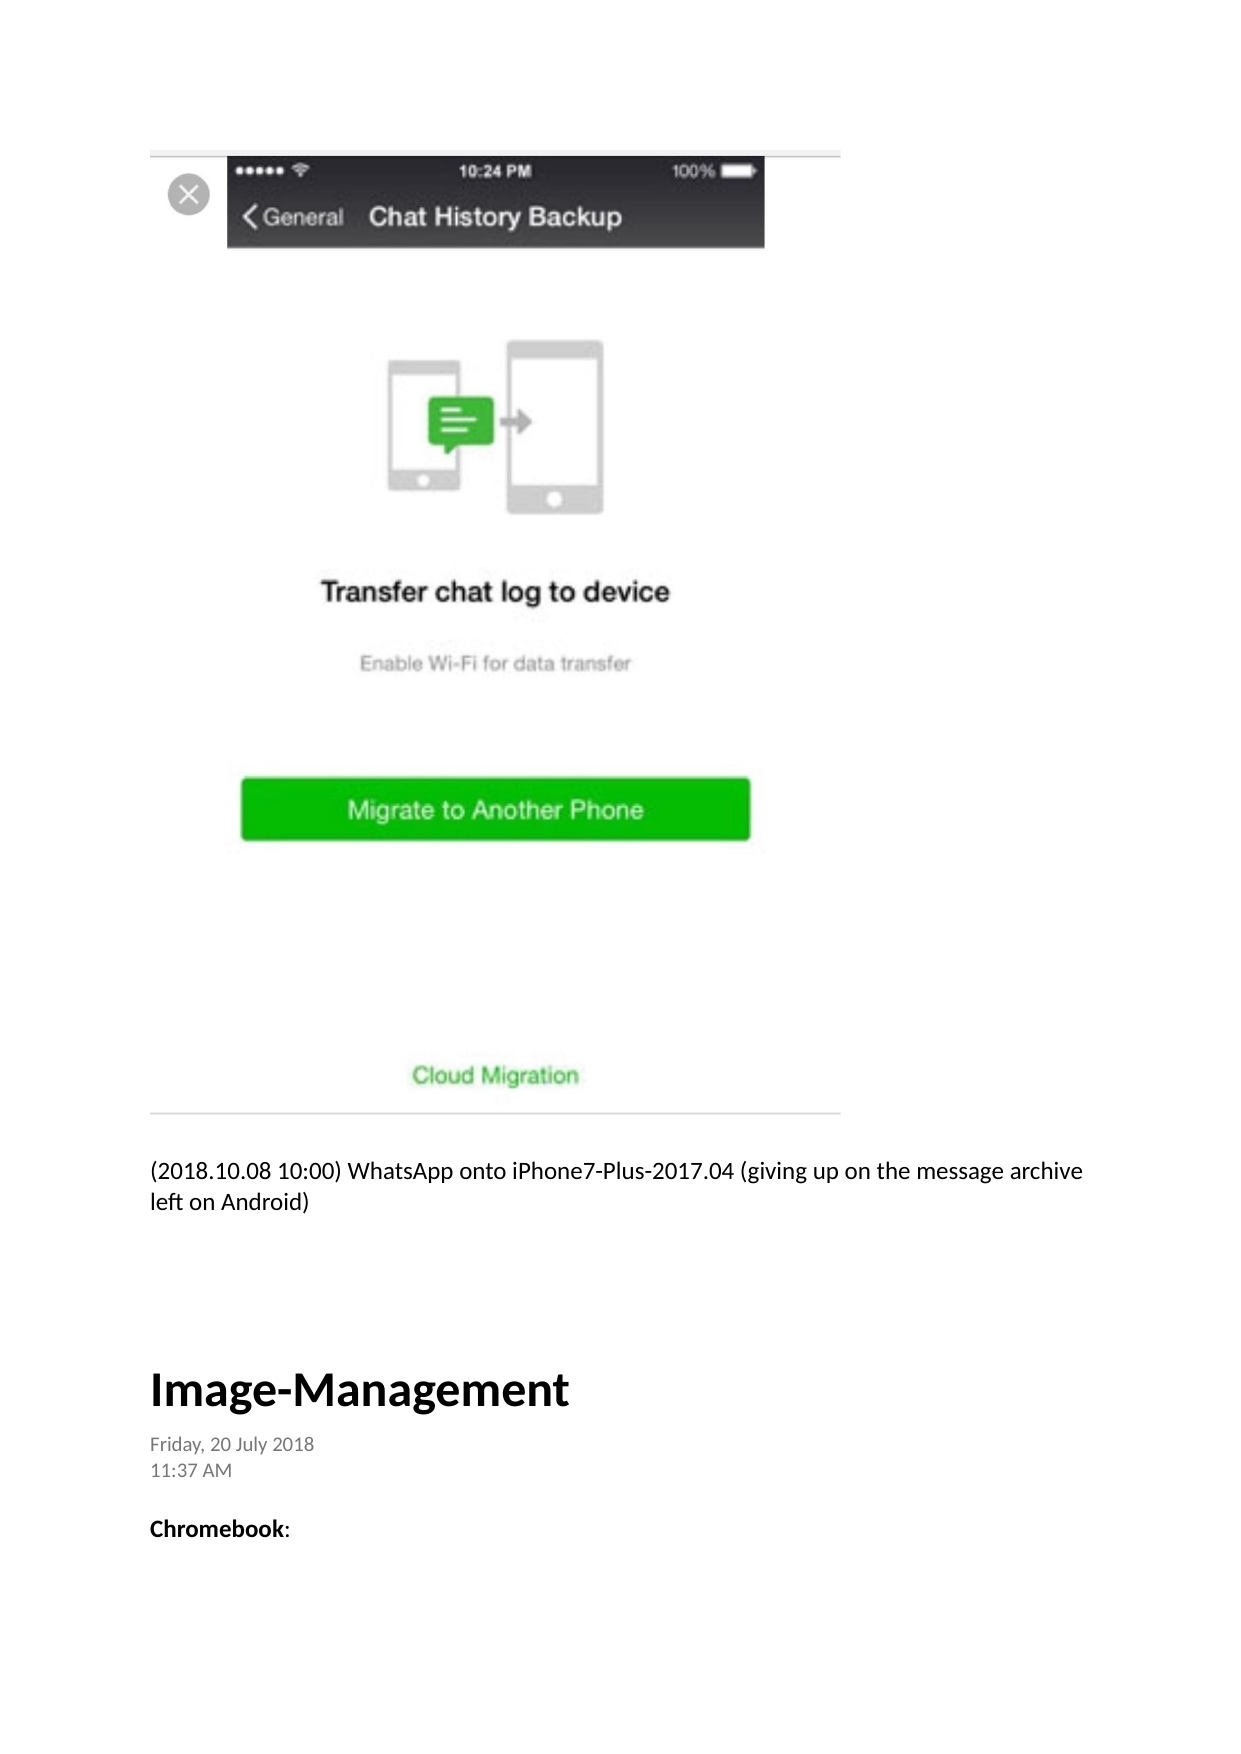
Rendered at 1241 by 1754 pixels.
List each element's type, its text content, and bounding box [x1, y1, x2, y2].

text (2018.10.08 10:00) WhatsApp onto iPhone7-Plus-2017.04 (giving up on the message archive left on Android) [150, 1156, 1090, 1217]
picture [150, 150, 841, 1125]
text Chromebook: [150, 1513, 1090, 1543]
subtitle Image-Management [150, 1358, 1090, 1419]
text 11:37 AM [150, 1457, 1090, 1482]
text Friday, 20 July 2018 [150, 1432, 1090, 1457]
